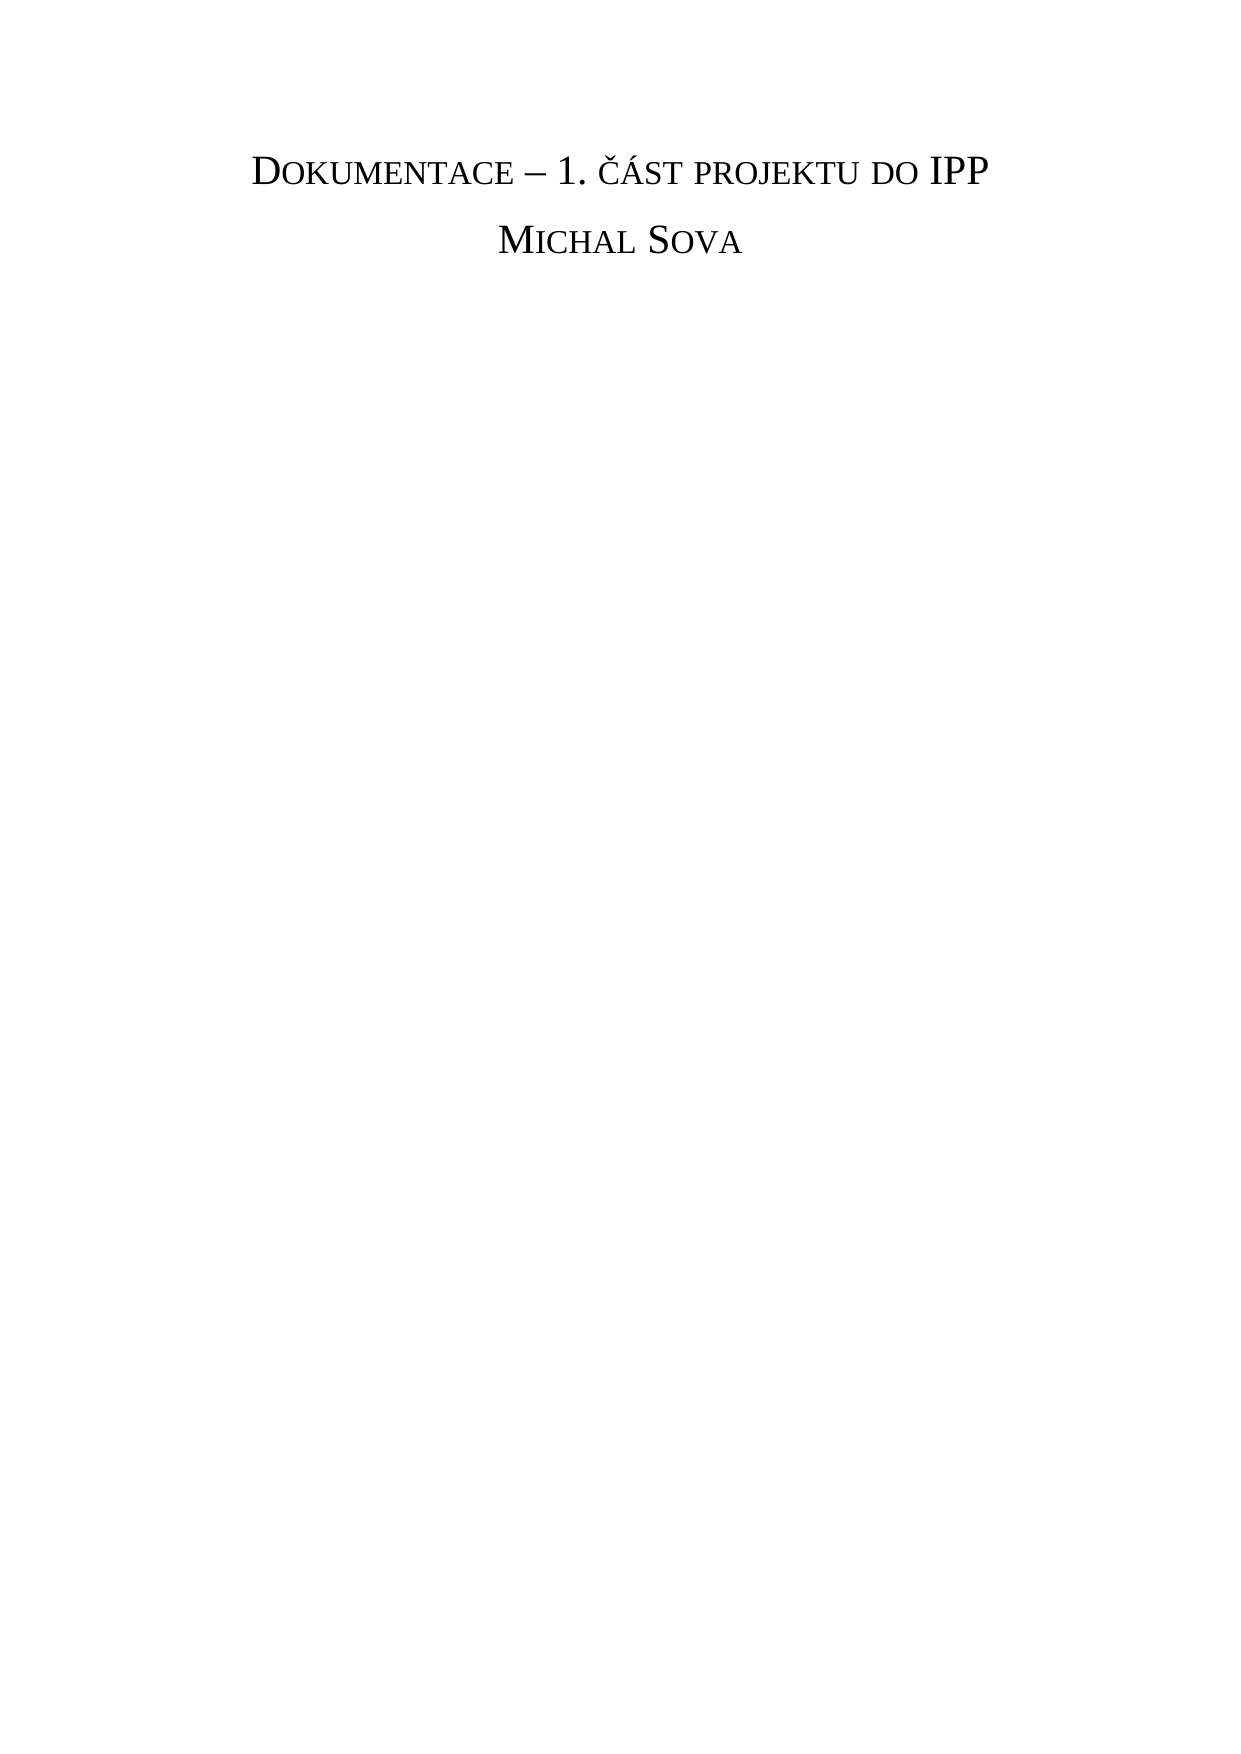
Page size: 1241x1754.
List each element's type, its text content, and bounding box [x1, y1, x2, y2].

subtitle Dokumentace – 1. část projektu do IPP [148, 148, 1093, 194]
text Michal Sova [148, 217, 1093, 263]
